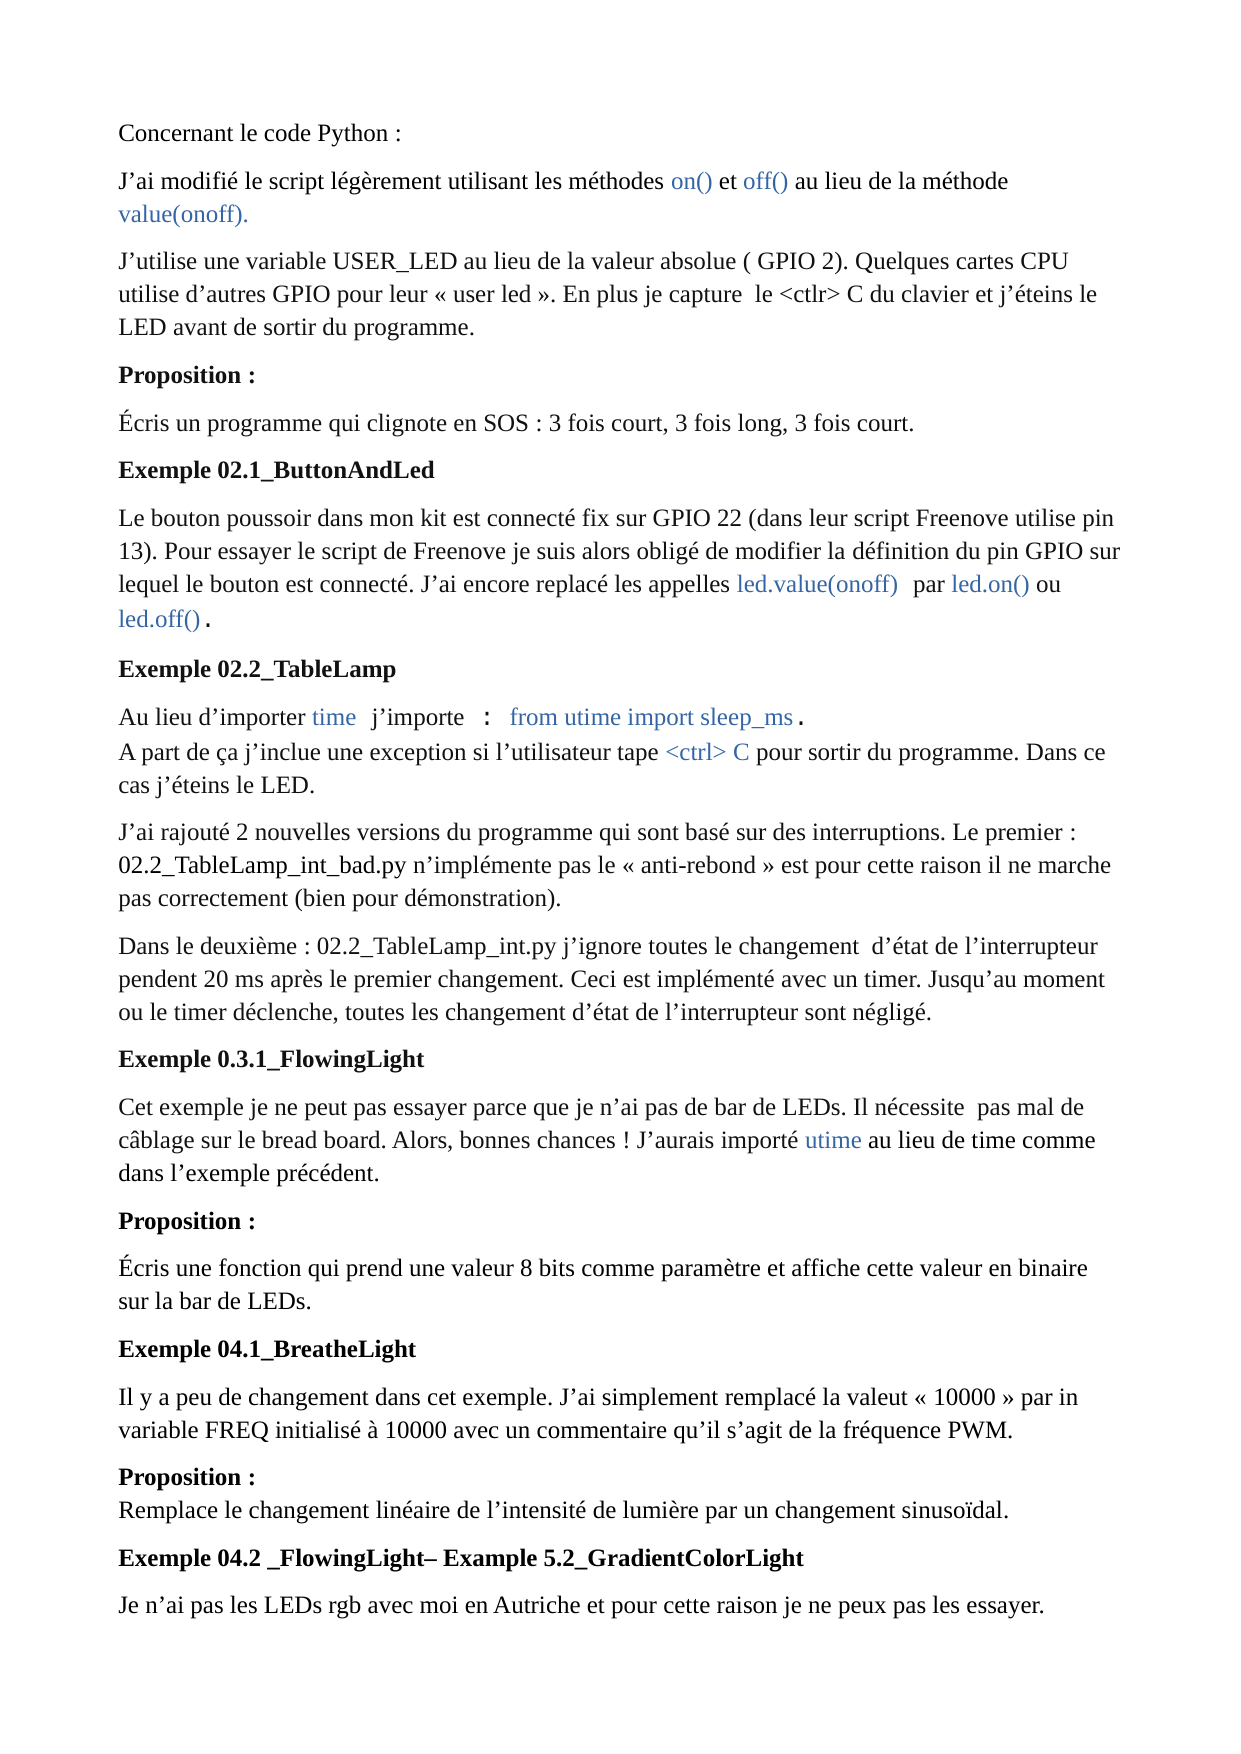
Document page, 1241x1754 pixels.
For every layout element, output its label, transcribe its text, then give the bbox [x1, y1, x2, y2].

text Écris un programme qui clignote en SOS : 3 fois court, 3 fois long, 3 fois court. [118, 408, 1122, 436]
text Il y a peu de changement dans cet exemple. J’ai simplement remplacé la valeut « 10000 » par in variable FREQ initialisé à 10000 avec un commentaire qu’il s’agit de la fréquence PWM. [118, 1382, 1122, 1443]
text Dans le deuxième : 02.2_TableLamp_int.py j’ignore toutes le changement d’état de l’interrupteur pendent 20 ms après le premier changement. Ceci est implémenté avec un timer. Jusqu’au moment ou le timer déclenche, toutes les changement d’état de l’interrupteur sont négligé. [118, 931, 1122, 1026]
text Au lieu d’importer time j’importe : from utime import sleep_ms. A part de ça j’inclue une exception si l’utilisateur tape <ctrl> C pour sortir du programme. Dans ce cas j’éteins le LED. [118, 702, 1122, 798]
text J’ai rajouté 2 nouvelles versions du programme qui sont basé sur des interruptions. Le premier : 02.2_TableLamp_int_bad.py n’implémente pas le « anti-rebond » est pour cette raison il ne marche pas correctement (bien pour démonstration). [118, 817, 1122, 912]
text Concernant le code Python : [118, 118, 1122, 147]
text Le bouton poussoir dans mon kit est connecté fix sur GPIO 22 (dans leur script Freenove utilise pin 13). Pour essayer le script de Freenove je suis alors obligé de modifier la définition du pin GPIO sur lequel le bouton est connecté. J’ai encore replacé les appelles led.value(onoff) par led.on() ou led.off(). [118, 503, 1122, 635]
text Exemple 02.1_ButtonAndLed [118, 455, 1122, 484]
text Exemple 04.1_BreatheLight [118, 1334, 1122, 1363]
text Exemple 0.3.1_FlowingLight [118, 1044, 1122, 1073]
text J’utilise une variable USER_LED au lieu de la valeur absolue ( GPIO 2). Quelques cartes CPU utilise d’autres GPIO pour leur « user led ». En plus je capture le <ctlr> C du clavier et j’éteins le LED avant de sortir du programme. [118, 246, 1122, 341]
text Je n’ai pas les LEDs rgb avec moi en Autriche et pour cette raison je ne peux pas les essayer. [118, 1591, 1122, 1619]
text Proposition : [118, 1206, 1122, 1234]
text J’ai modifié le script légèrement utilisant les méthodes on() et off() au lieu de la méthode value(onoff). [118, 166, 1122, 227]
text Cet exemple je ne peut pas essayer parce que je n’ai pas de bar de LEDs. Il nécessite pas mal de câblage sur le bread board. Alors, bonnes chances ! J’aurais importé utime au lieu de time comme dans l’exemple précédent. [118, 1092, 1122, 1187]
text Exemple 04.2 _FlowingLight– Example 5.2_GradientColorLight [118, 1543, 1122, 1572]
text Exemple 02.2_TableLamp [118, 654, 1122, 683]
text Écris une fonction qui prend une valeur 8 bits comme paramètre et affiche cette valeur en binaire sur la bar de LEDs. [118, 1253, 1122, 1315]
text Proposition : Remplace le changement linéaire de l’intensité de lumière par un changement sinusoïdal. [118, 1462, 1122, 1524]
text Proposition : [118, 360, 1122, 389]
